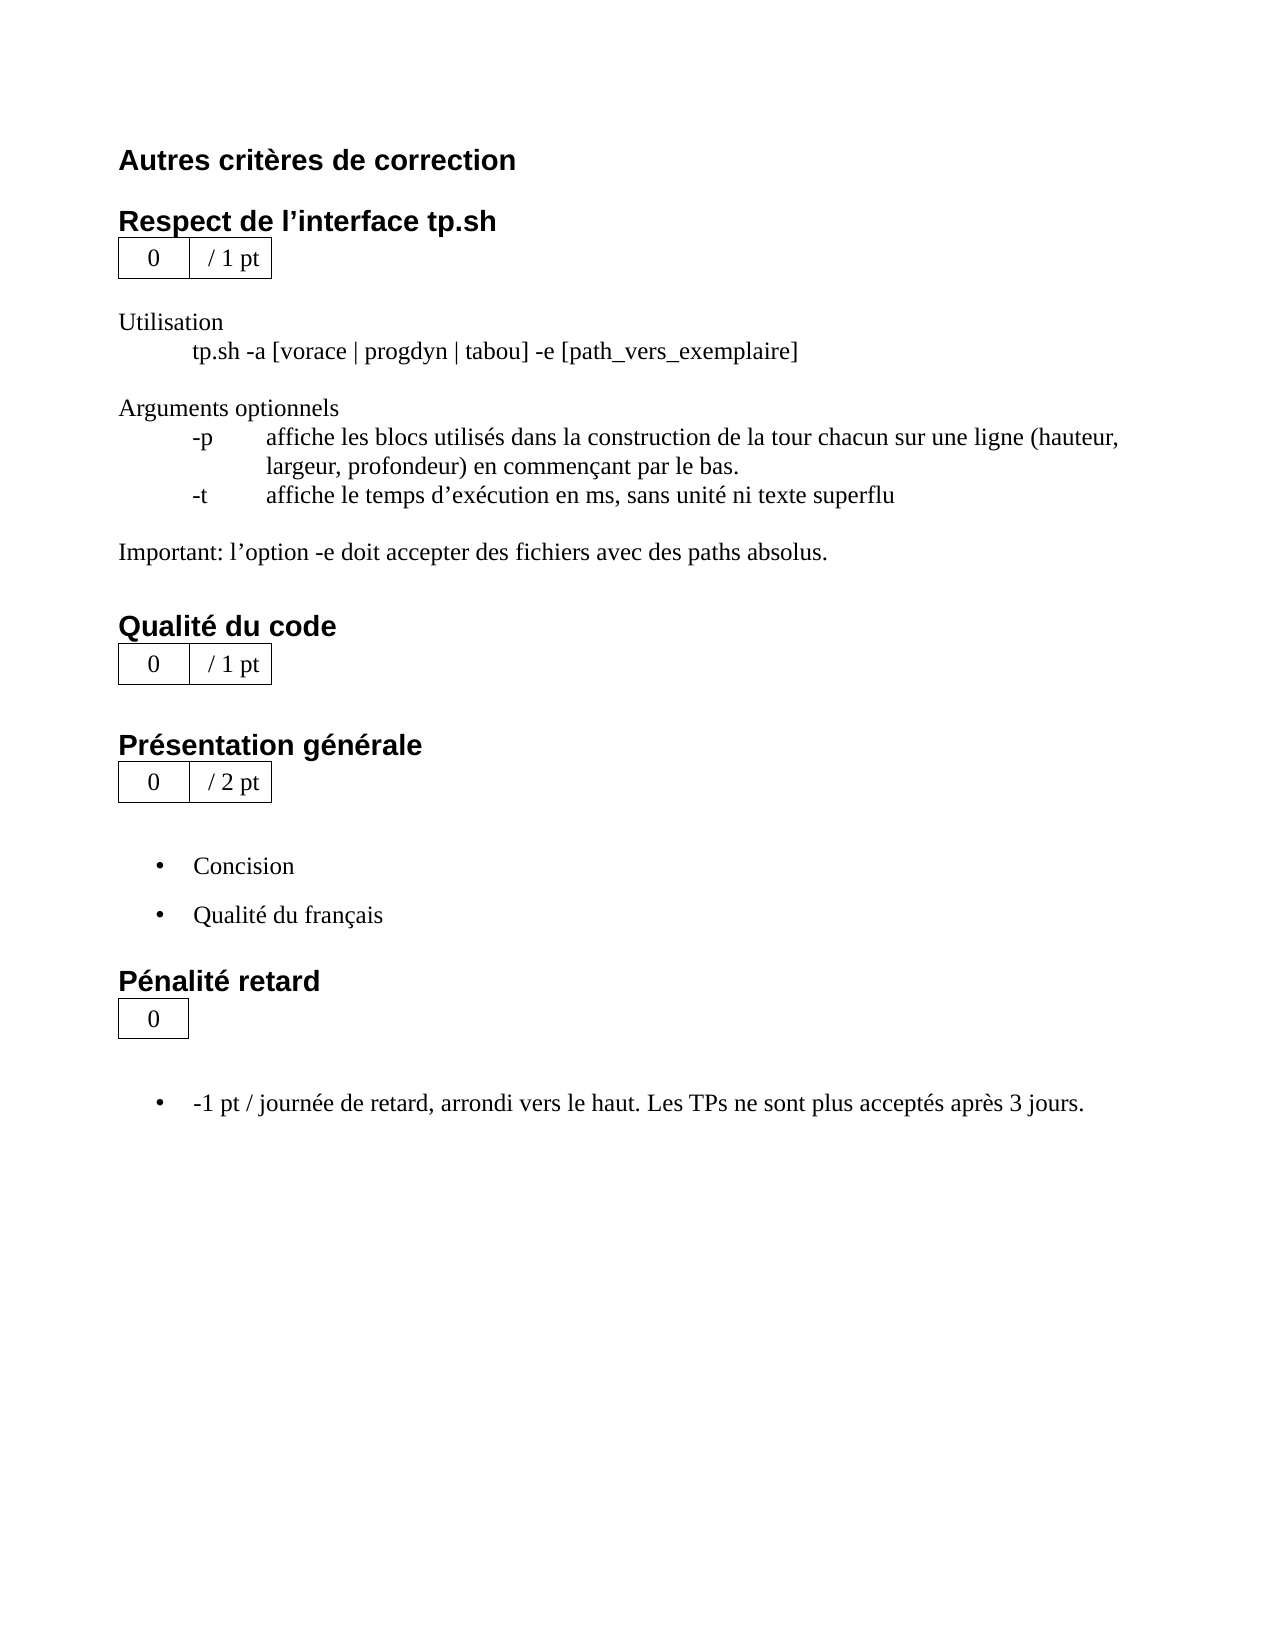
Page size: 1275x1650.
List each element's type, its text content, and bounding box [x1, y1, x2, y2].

subtitle Autres critères de correction [118, 143, 1157, 177]
text tp.sh -a [vorace | progdyn | tabou] -e [path_vers_exemplaire] [118, 336, 1157, 365]
table_header 0 [119, 762, 189, 802]
subtitle Présentation générale [118, 727, 1157, 761]
table_header / 1 pt [190, 644, 271, 684]
subtitle Respect de l’interface tp.sh [118, 204, 1157, 237]
text -p affiche les blocs utilisés dans la construction de la tour chacun sur une ligne (hauteur, largeur, profondeur) en commençant par le bas. [118, 422, 1157, 480]
table_header / 1 pt [190, 238, 271, 278]
text -t affiche le temps d’exécution en ms, sans unité ni texte superflu [118, 480, 1157, 508]
table_header / 2 pt [190, 762, 271, 802]
table_header 0 [119, 644, 189, 684]
table_header 0 [119, 238, 189, 278]
text Arguments optionnels [118, 393, 1157, 422]
list Qualité du français [156, 900, 1157, 929]
list Concision [156, 851, 1157, 880]
subtitle Pénalité retard [118, 964, 1157, 998]
text Important: l’option -e doit accepter des fichiers avec des paths absolus. [118, 537, 1157, 566]
list -1 pt / journée de retard, arrondi vers le haut. Les TPs ne sont plus acceptés après 3 jours. [156, 1088, 1157, 1117]
subtitle Qualité du code [118, 609, 1157, 643]
table_header 0 [119, 999, 188, 1038]
text Utilisation [118, 307, 1157, 336]
